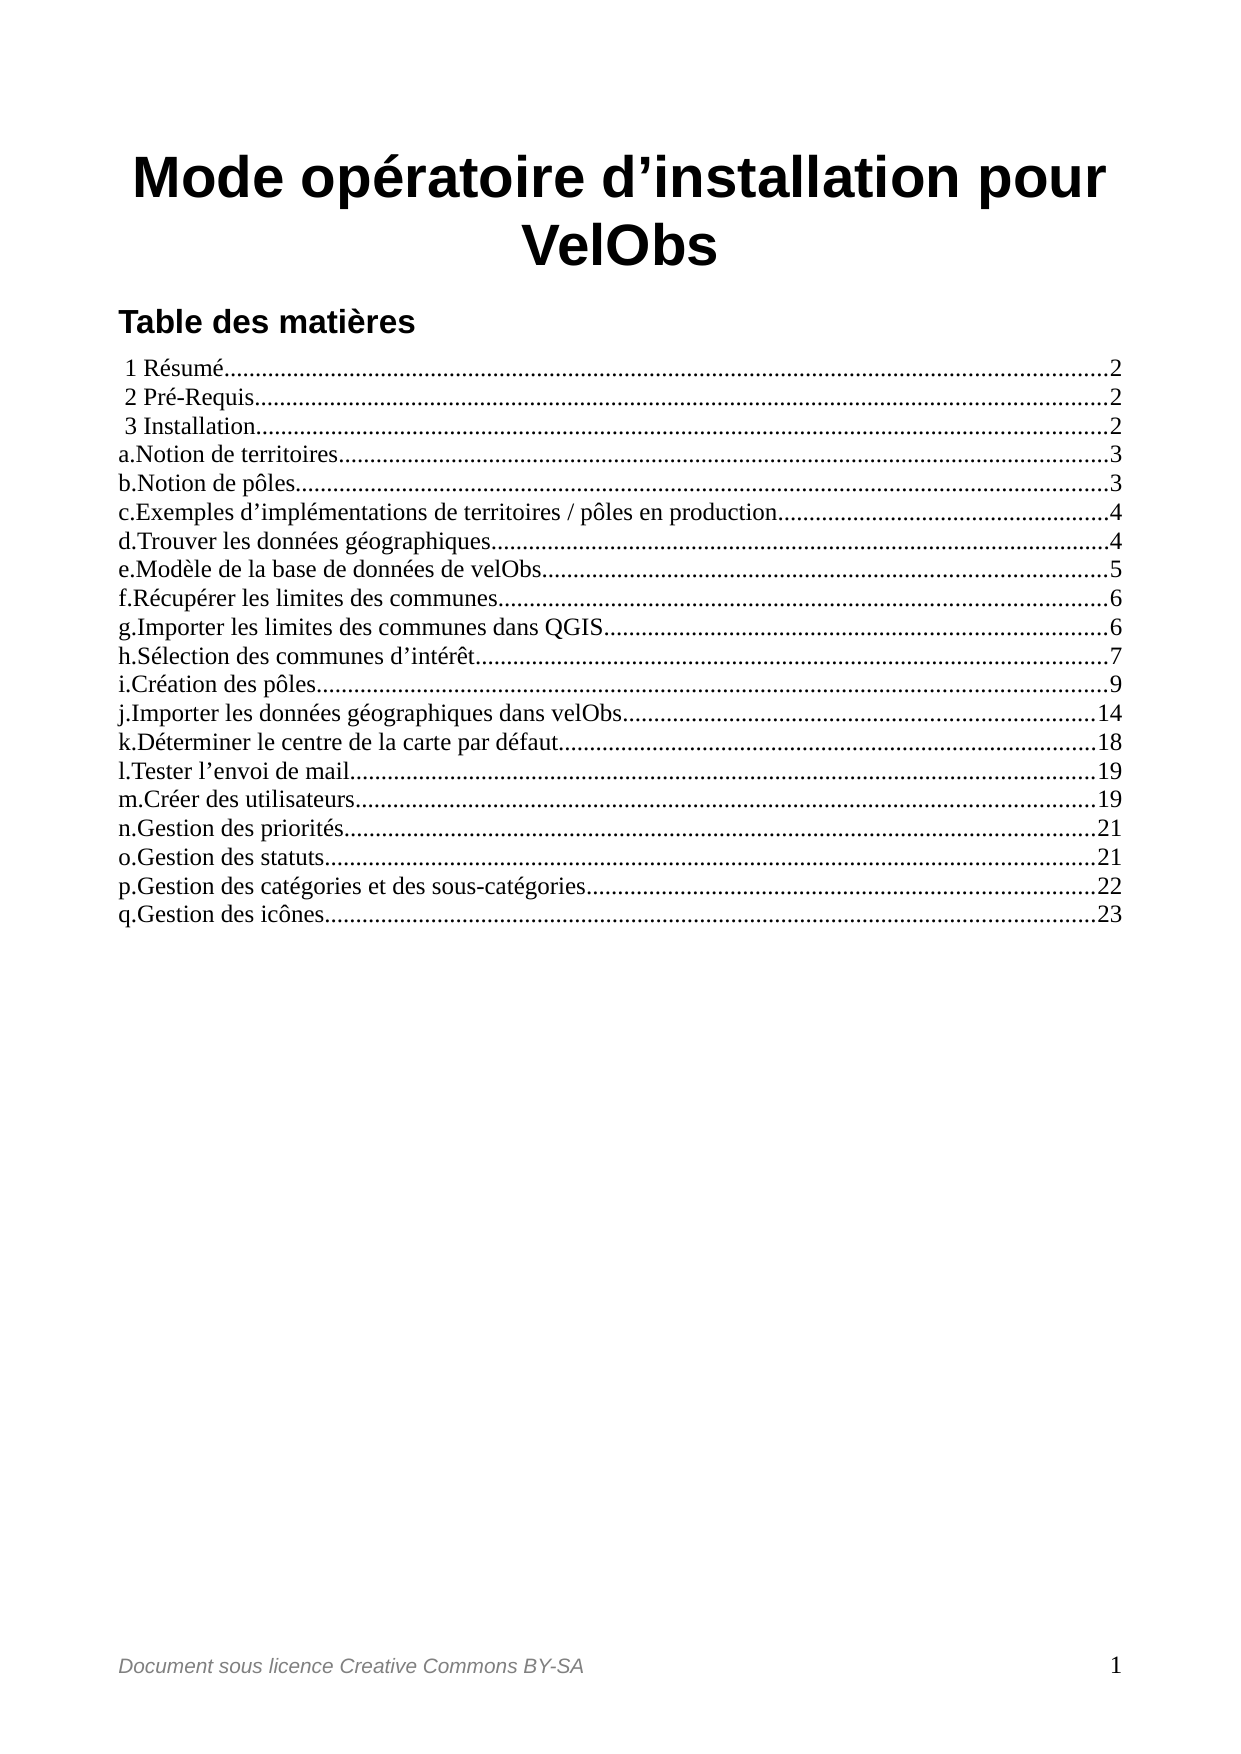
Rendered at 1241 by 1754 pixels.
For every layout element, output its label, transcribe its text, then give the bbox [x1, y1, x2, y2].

text k.Déterminer le centre de la carte par défaut 18 [118, 727, 1122, 756]
text p.Gestion des catégories et des sous-catégories 22 [118, 871, 1122, 899]
text j.Importer les données géographiques dans velObs 14 [118, 698, 1122, 727]
text g.Importer les limites des communes dans QGIS 6 [118, 612, 1122, 641]
text 1 Résumé 2 [118, 353, 1122, 382]
text c.Exemples d’implémentations de territoires / pôles en production 4 [118, 497, 1122, 526]
text f.Récupérer les limites des communes 6 [118, 583, 1122, 612]
text i.Création des pôles 9 [118, 669, 1122, 698]
text a.Notion de territoires 3 [118, 439, 1122, 468]
text q.Gestion des icônes 23 [118, 899, 1122, 928]
text h.Sélection des communes d’intérêt 7 [118, 641, 1122, 669]
text 2 Pré-Requis 2 [118, 382, 1122, 411]
title Mode opératoire d’installation pour VelObs [118, 143, 1122, 277]
text o.Gestion des statuts 21 [118, 842, 1122, 871]
text e.Modèle de la base de données de velObs 5 [118, 554, 1122, 583]
text m.Créer des utilisateurs 19 [118, 784, 1122, 813]
text n.Gestion des priorités 21 [118, 813, 1122, 842]
text l.Tester l’envoi de mail 19 [118, 756, 1122, 784]
text 3 Installation 2 [118, 411, 1122, 439]
text d.Trouver les données géographiques 4 [118, 526, 1122, 554]
text b.Notion de pôles 3 [118, 468, 1122, 497]
text Table des matières [118, 302, 1122, 341]
